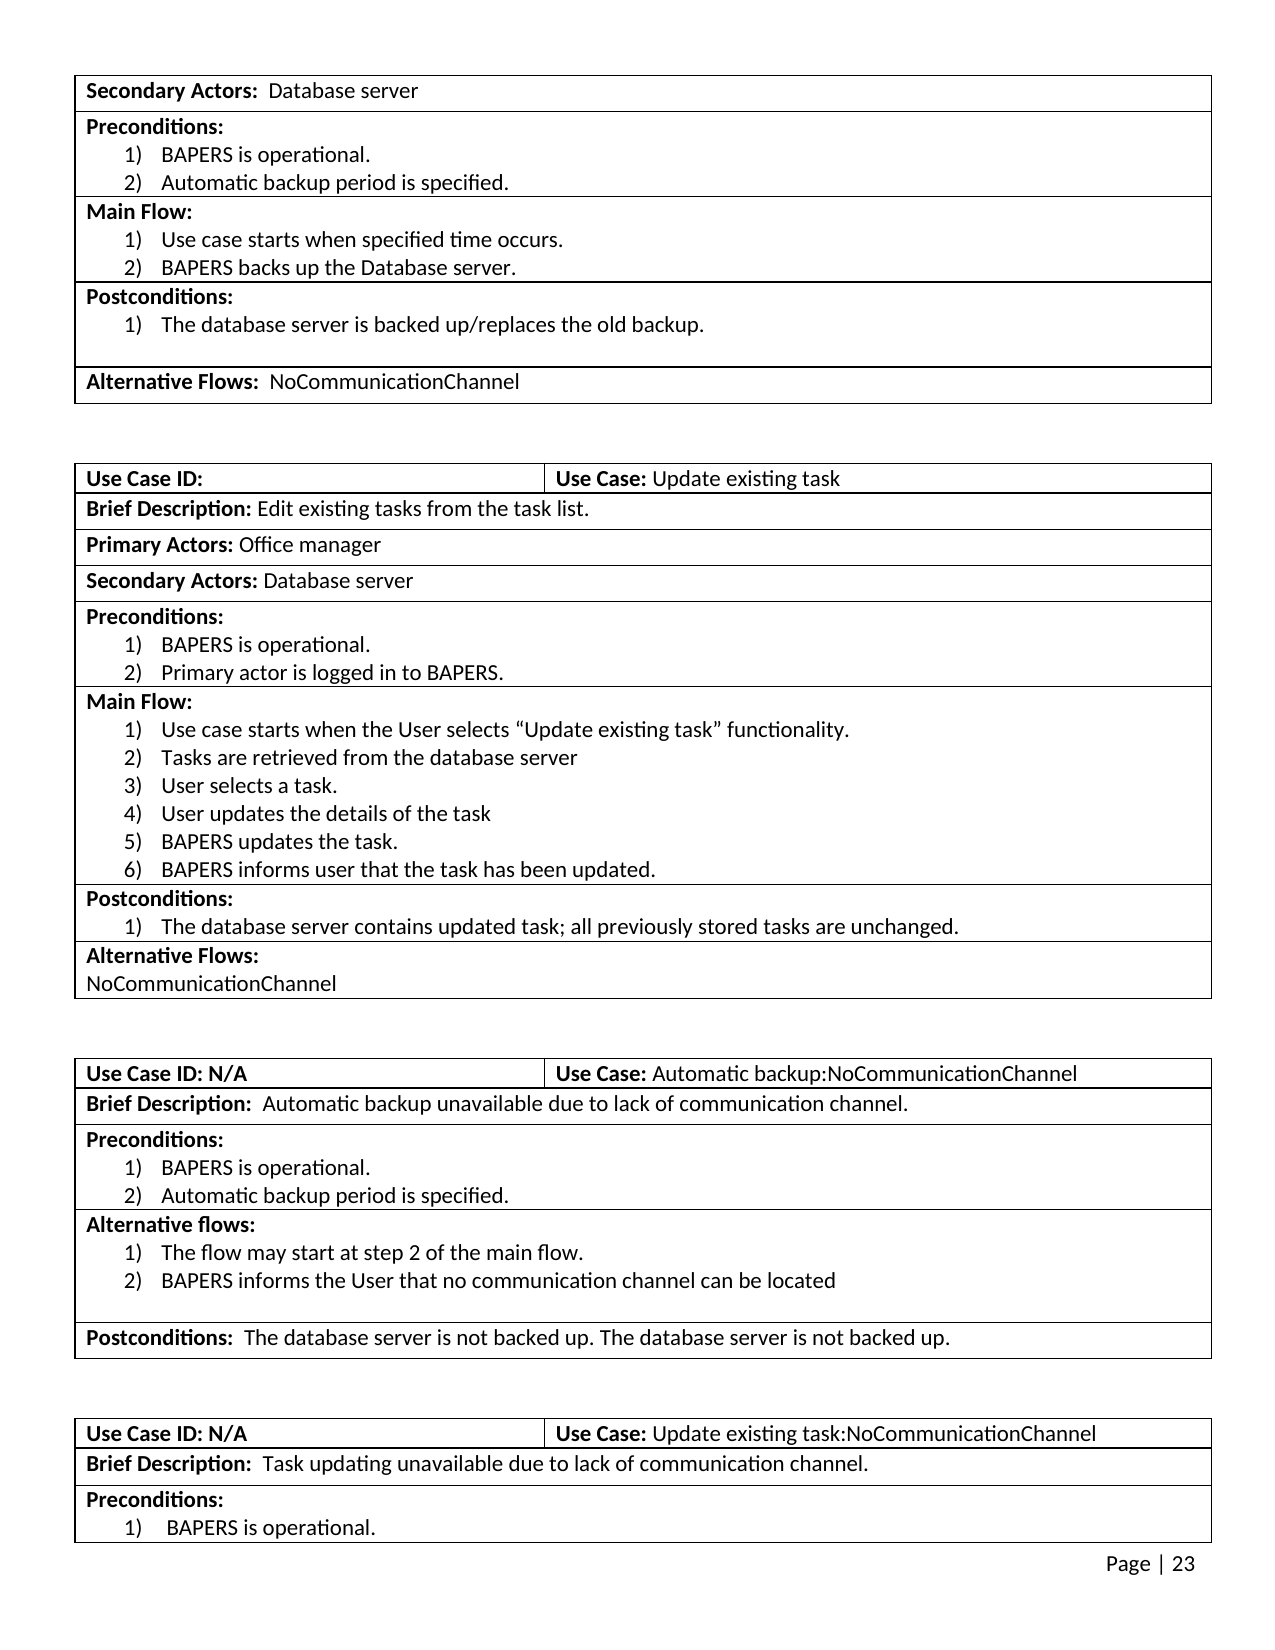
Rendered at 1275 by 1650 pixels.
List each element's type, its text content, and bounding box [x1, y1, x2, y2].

table_cell Alternative flows: The flow may start at step 2 of the main flow. BAPERS informs the User that no communication channel can be located [76, 1210, 1211, 1322]
table_cell Alternative Flows: NoCommunicationChannel [76, 942, 1211, 998]
table_header Use Case ID: [76, 464, 544, 492]
table_cell Main Flow: Use case starts when specified time occurs. BAPERS backs up the Database server. [76, 197, 1211, 281]
table_header Use Case: Update existing task:NoCommunicationChannel [545, 1419, 1211, 1447]
table_cell Postconditions: The database server is not backed up. The database server is not backed up. [76, 1323, 1211, 1358]
table_header Use Case ID: N/A [76, 1419, 544, 1447]
table_cell Secondary Actors: Database server [76, 566, 1211, 601]
table_cell Preconditions: BAPERS is operational. Primary actor is logged in to BAPERS. [76, 602, 1211, 686]
table_header Use Case ID: N/A [76, 1059, 544, 1087]
table_cell Alternative Flows: NoCommunicationChannel [76, 368, 1211, 403]
table_cell Postconditions: The database server contains updated task; all previously stored tasks are unchanged. [76, 885, 1211, 941]
table_cell Primary Actors: Office manager [76, 530, 1211, 565]
table_header Brief Description: Edit existing tasks from the task list. [76, 494, 1211, 529]
table_cell Secondary Actors: Database server [76, 76, 1211, 111]
table_header Brief Description: Automatic backup unavailable due to lack of communication channel. [76, 1089, 1211, 1124]
table_cell Postconditions: The database server is backed up/replaces the old backup. [76, 283, 1211, 366]
table_header Brief Description: Task updating unavailable due to lack of communication channel. [76, 1449, 1211, 1484]
table_cell Main Flow: Use case starts when the User selects “Update existing task” functionality. Tasks are retrieved from the database server User selects a task. User updates the details of the task BAPERS updates the task. BAPERS informs user that the task has been updated. [76, 687, 1211, 883]
table_header Use Case: Automatic backup:NoCommunicationChannel [545, 1059, 1211, 1087]
table_cell Preconditions: BAPERS is operational. Automatic backup period is specified. [76, 112, 1211, 196]
table_cell Preconditions: BAPERS is operational. Automatic backup period is specified. [76, 1125, 1211, 1209]
table_header Use Case: Update existing task [545, 464, 1211, 492]
table_cell Preconditions: BAPERS is operational. Primary actor is logged in to BAPERS. [76, 1486, 1211, 1542]
